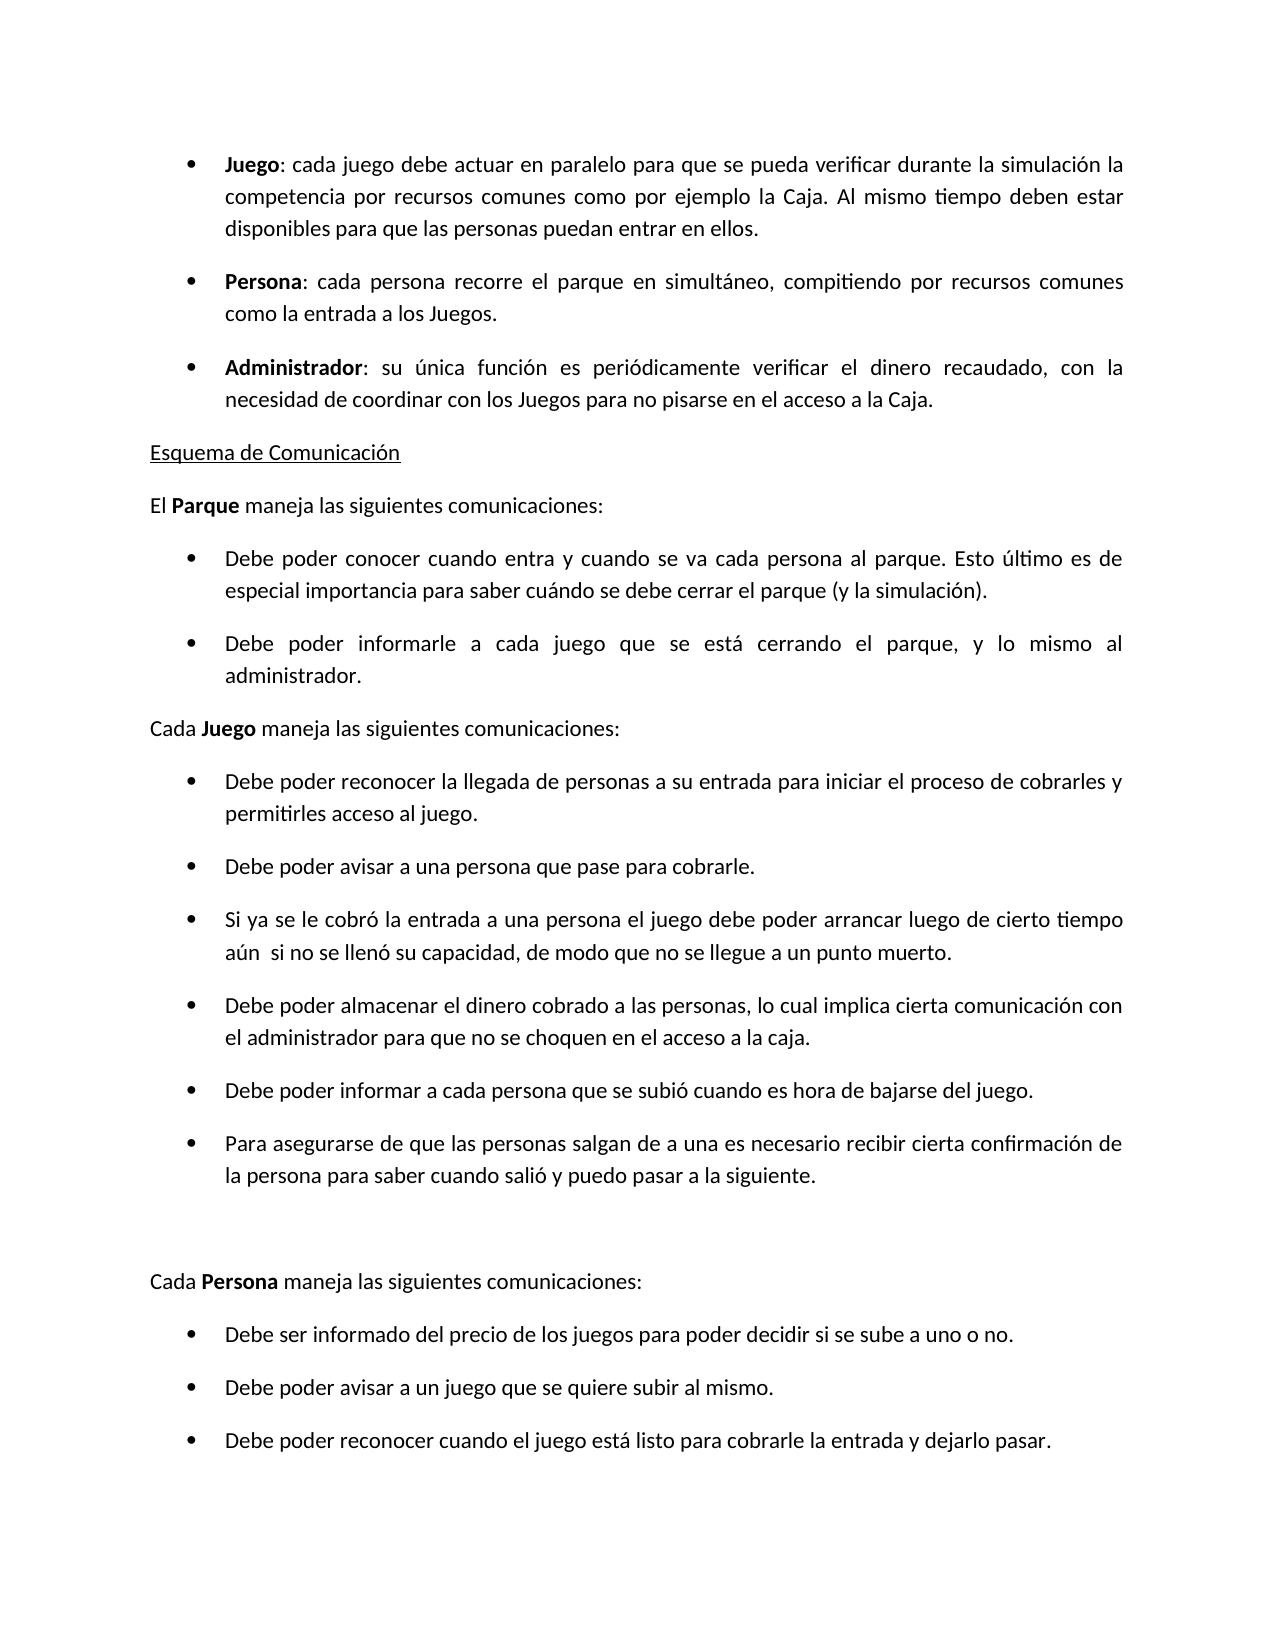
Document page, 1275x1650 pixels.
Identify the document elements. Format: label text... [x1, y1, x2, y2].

list Debe poder informarle a cada juego que se está cerrando el parque, y lo mismo al administrador. [187, 629, 1125, 689]
text El Parque maneja las siguientes comunicaciones: [150, 491, 1125, 519]
list Debe poder reconocer cuando el juego está listo para cobrarle la entrada y dejarlo pasar. [187, 1426, 1125, 1454]
list Para asegurarse de que las personas salgan de a una es necesario recibir cierta confirmación de la persona para saber cuando salió y puedo pasar a la siguiente. [187, 1129, 1125, 1189]
list Debe poder reconocer la llegada de personas a su entrada para iniciar el proceso de cobrarles y permitirles acceso al juego. [187, 767, 1125, 827]
list Debe poder informar a cada persona que se subió cuando es hora de bajarse del juego. [187, 1076, 1125, 1104]
text Cada Persona maneja las siguientes comunicaciones: [150, 1267, 1125, 1295]
list Debe poder avisar a un juego que se quiere subir al mismo. [187, 1373, 1125, 1401]
list Debe poder almacenar el dinero cobrado a las personas, lo cual implica cierta comunicación con el administrador para que no se choquen en el acceso a la caja. [187, 991, 1125, 1051]
list Debe poder avisar a una persona que pase para cobrarle. [187, 852, 1125, 881]
list Debe poder conocer cuando entra y cuando se va cada persona al parque. Esto último es de especial importancia para saber cuándo se debe cerrar el parque (y la simulación). [187, 544, 1125, 604]
list Si ya se le cobró la entrada a una persona el juego debe poder arrancar luego de cierto tiempo aún si no se llenó su capacidad, de modo que no se llegue a un punto muerto. [187, 906, 1125, 966]
list Juego: cada juego debe actuar en paralelo para que se pueda verificar durante la simulación la competencia por recursos comunes como por ejemplo la Caja. Al mismo tiempo deben estar disponibles para que las personas puedan entrar en ellos. [187, 150, 1125, 242]
list Administrador: su única función es periódicamente verificar el dinero recaudado, con la necesidad de coordinar con los Juegos para no pisarse en el acceso a la Caja. [187, 353, 1125, 413]
text Esquema de Comunicación [150, 438, 1125, 466]
list Persona: cada persona recorre el parque en simultáneo, compitiendo por recursos comunes como la entrada a los Juegos. [187, 267, 1125, 328]
text Cada Juego maneja las siguientes comunicaciones: [150, 714, 1125, 742]
list Debe ser informado del precio de los juegos para poder decidir si se sube a uno o no. [187, 1320, 1125, 1348]
